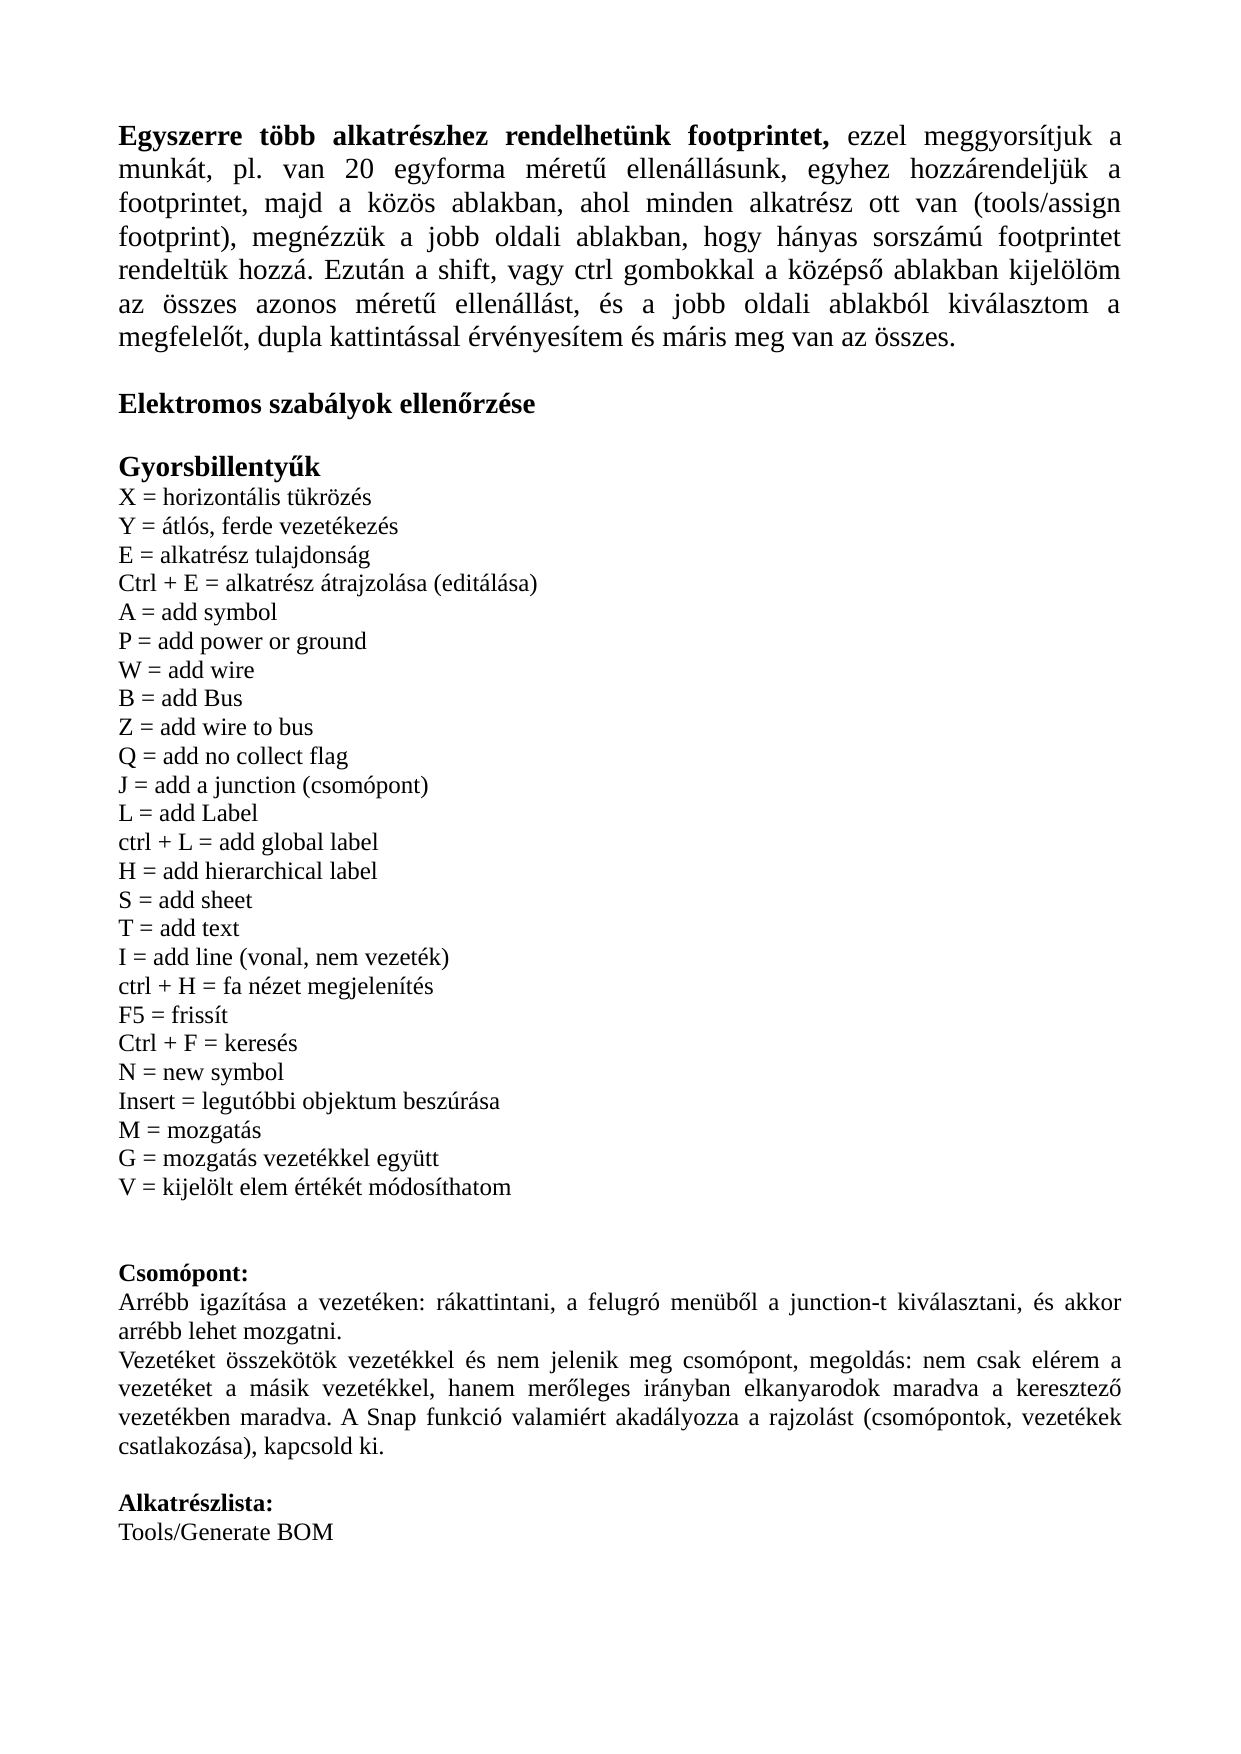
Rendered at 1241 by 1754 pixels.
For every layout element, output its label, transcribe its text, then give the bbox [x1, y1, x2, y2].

text X = horizontális tükrözés [118, 482, 1122, 511]
text Egyszerre több alkatrészhez rendelhetünk footprintet, ezzel meggyorsítjuk a munkát, pl. van 20 egyforma méretű ellenállásunk, egyhez hozzárendeljük a footprintet, majd a közös ablakban, ahol minden alkatrész ott van (tools/assign footprint), megnézzük a jobb oldali ablakban, hogy hányas sorszámú footprintet rendeltük hozzá. Ezután a shift, vagy ctrl gombokkal a középső ablakban kijelölöm az összes azonos méretű ellenállást, és a jobb oldali ablakból kiválasztom a megfelelőt, dupla kattintással érvényesítem és máris meg van az összes. [118, 118, 1122, 353]
text H = add hierarchical label [118, 856, 1122, 885]
text G = mozgatás vezetékkel együtt [118, 1143, 1122, 1172]
text Elektromos szabályok ellenőrzése [118, 386, 1122, 420]
text ctrl + H = fa nézet megjelenítés [118, 971, 1122, 1000]
text N = new symbol [118, 1057, 1122, 1086]
text Z = add wire to bus [118, 712, 1122, 741]
text M = mozgatás [118, 1115, 1122, 1143]
text A = add symbol [118, 597, 1122, 626]
text Csomópont: [118, 1258, 1122, 1287]
text T = add text [118, 913, 1122, 942]
text Insert = legutóbbi objektum beszúrása [118, 1086, 1122, 1115]
text F5 = frissít [118, 1000, 1122, 1028]
text I = add line (vonal, nem vezeték) [118, 942, 1122, 971]
text Ctrl + E = alkatrész átrajzolása (editálása) [118, 568, 1122, 597]
text Gyorsbillentyűk [118, 449, 1122, 482]
text E = alkatrész tulajdonság [118, 540, 1122, 568]
text Tools/Generate BOM [118, 1517, 1122, 1546]
text P = add power or ground [118, 626, 1122, 655]
text Arrébb igazítása a vezetéken: rákattintani, a felugró menüből a junction-t kiválasztani, és akkor arrébb lehet mozgatni. [118, 1287, 1122, 1345]
text Vezetéket összekötök vezetékkel és nem jelenik meg csomópont, megoldás: nem csak elérem a vezetéket a másik vezetékkel, hanem merőleges irányban elkanyarodok maradva a keresztező vezetékben maradva. A Snap funkció valamiért akadályozza a rajzolást (csomópontok, vezetékek csatlakozása), kapcsold ki. [118, 1345, 1122, 1460]
text ctrl + L = add global label [118, 827, 1122, 856]
text J = add a junction (csomópont) [118, 770, 1122, 798]
text V = kijelölt elem értékét módosíthatom [118, 1172, 1122, 1201]
text Y = átlós, ferde vezetékezés [118, 511, 1122, 540]
text Ctrl + F = keresés [118, 1028, 1122, 1057]
text Q = add no collect flag [118, 741, 1122, 770]
text L = add Label [118, 798, 1122, 827]
text Alkatrészlista: [118, 1488, 1122, 1517]
text W = add wire [118, 655, 1122, 683]
text S = add sheet [118, 885, 1122, 913]
text B = add Bus [118, 683, 1122, 712]
